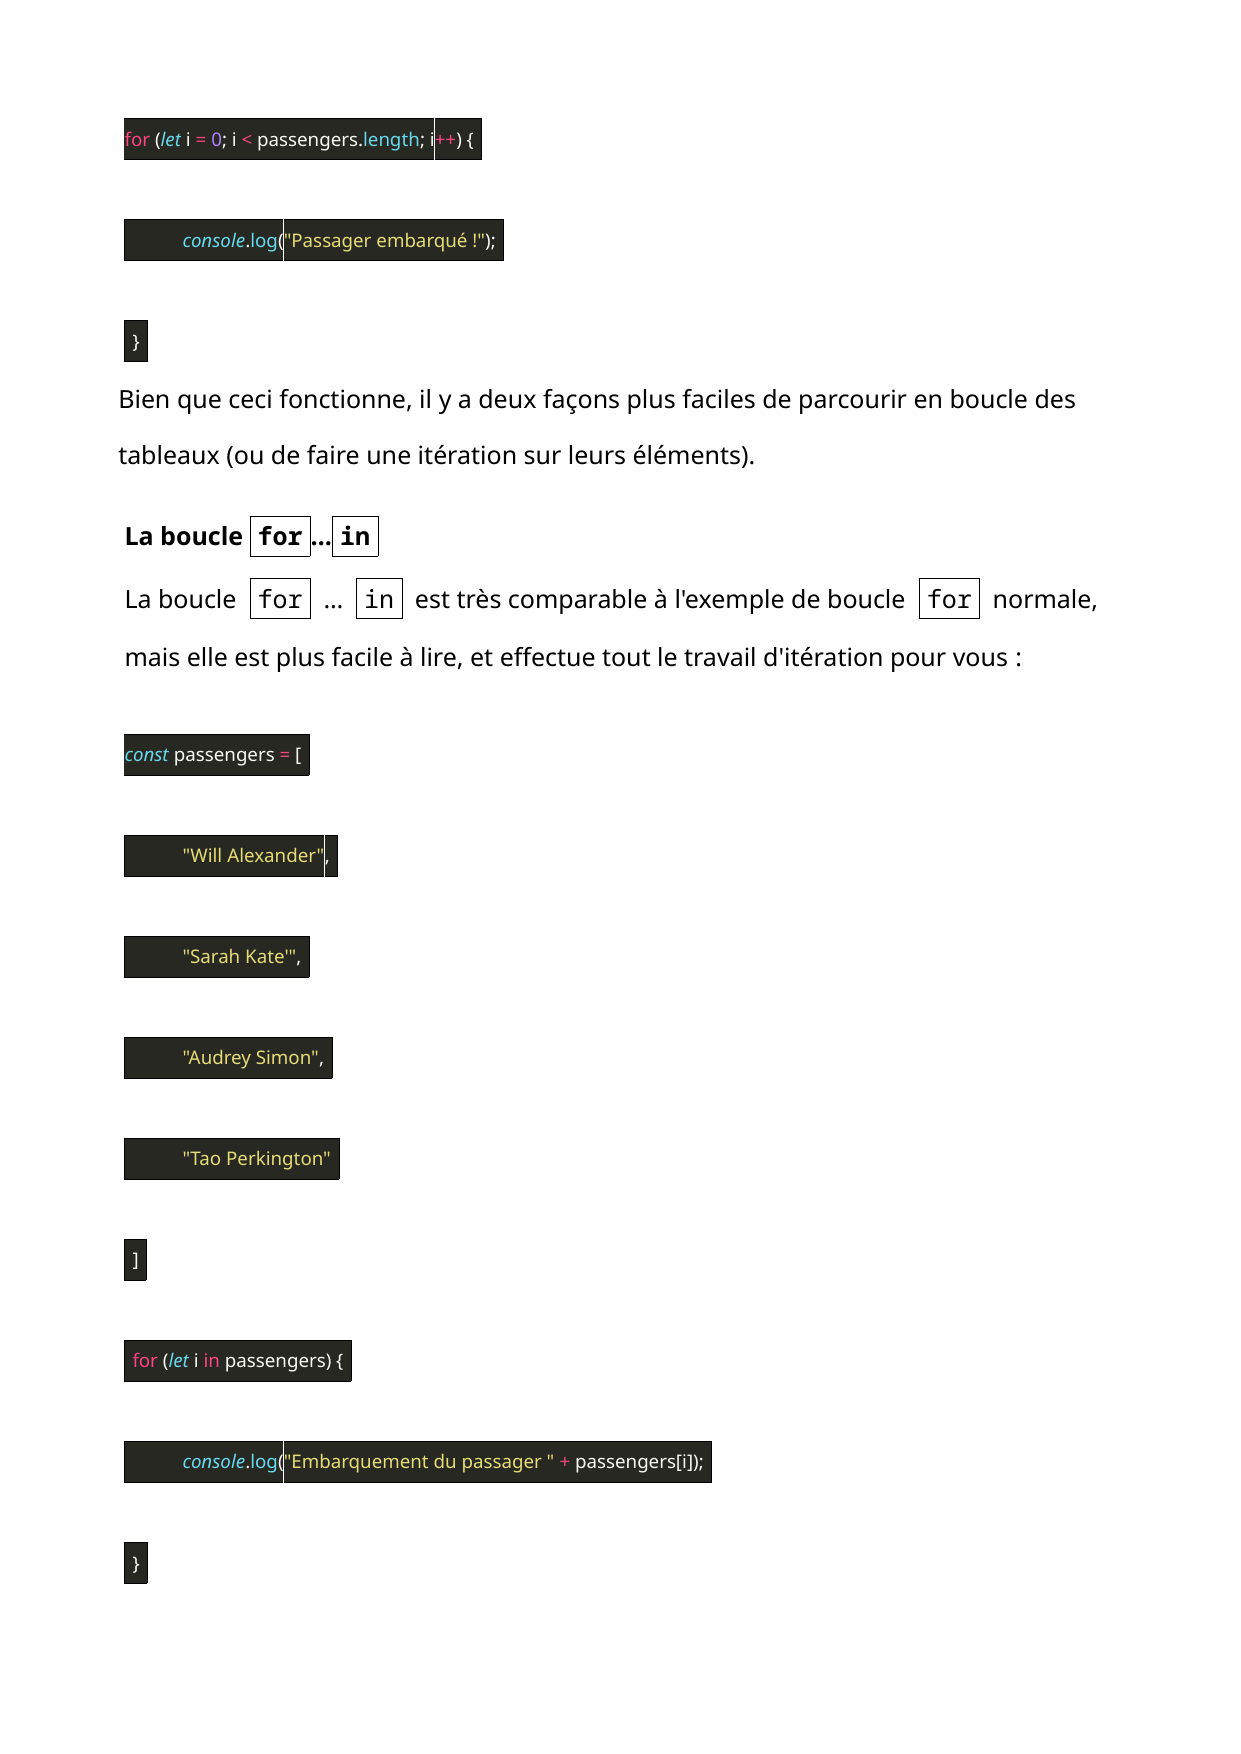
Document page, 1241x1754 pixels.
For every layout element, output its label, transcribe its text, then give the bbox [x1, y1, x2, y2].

text La boucle for … in est très comparable à l'exemple de boucle for normale, mais elle est plus facile à lire, et effectue tout le travail d'itération pour vous : [124, 578, 1116, 673]
text ] [125, 1240, 146, 1280]
text "Sarah Kate'", [125, 937, 309, 977]
text console.log("Passager embarqué !"); [125, 220, 503, 260]
text for (let i = 0; i < passengers.length; i++) { [124, 119, 481, 159]
text [310, 734, 1111, 775]
text [148, 320, 1111, 362]
text [338, 835, 1111, 876]
text [310, 936, 1111, 977]
text } [125, 1543, 147, 1583]
subtitle [379, 516, 1116, 556]
text [148, 1542, 1111, 1583]
text [482, 118, 1111, 159]
text [712, 1441, 1111, 1482]
text console.log("Embarquement du passager " + passengers[i]); [125, 1442, 711, 1482]
text Bien que ceci fonctionne, il y a deux façons plus faciles de parcourir en boucle des tableaux (ou de faire une itération sur leurs éléments). [118, 382, 1122, 471]
subtitle La boucle [124, 516, 250, 556]
text "Will Alexander", [125, 836, 337, 876]
text [340, 1138, 1111, 1179]
text "Tao Perkington" [125, 1139, 339, 1179]
subtitle for [251, 517, 310, 556]
text [504, 219, 1111, 261]
subtitle … [311, 516, 332, 556]
text const passengers = [ [124, 735, 309, 775]
text "Audrey Simon", [125, 1038, 332, 1078]
text for (let i in passengers) { [125, 1341, 351, 1381]
text [352, 1340, 1111, 1381]
text [147, 1239, 1111, 1280]
text [333, 1037, 1111, 1078]
subtitle in [333, 517, 378, 556]
text } [125, 321, 147, 361]
